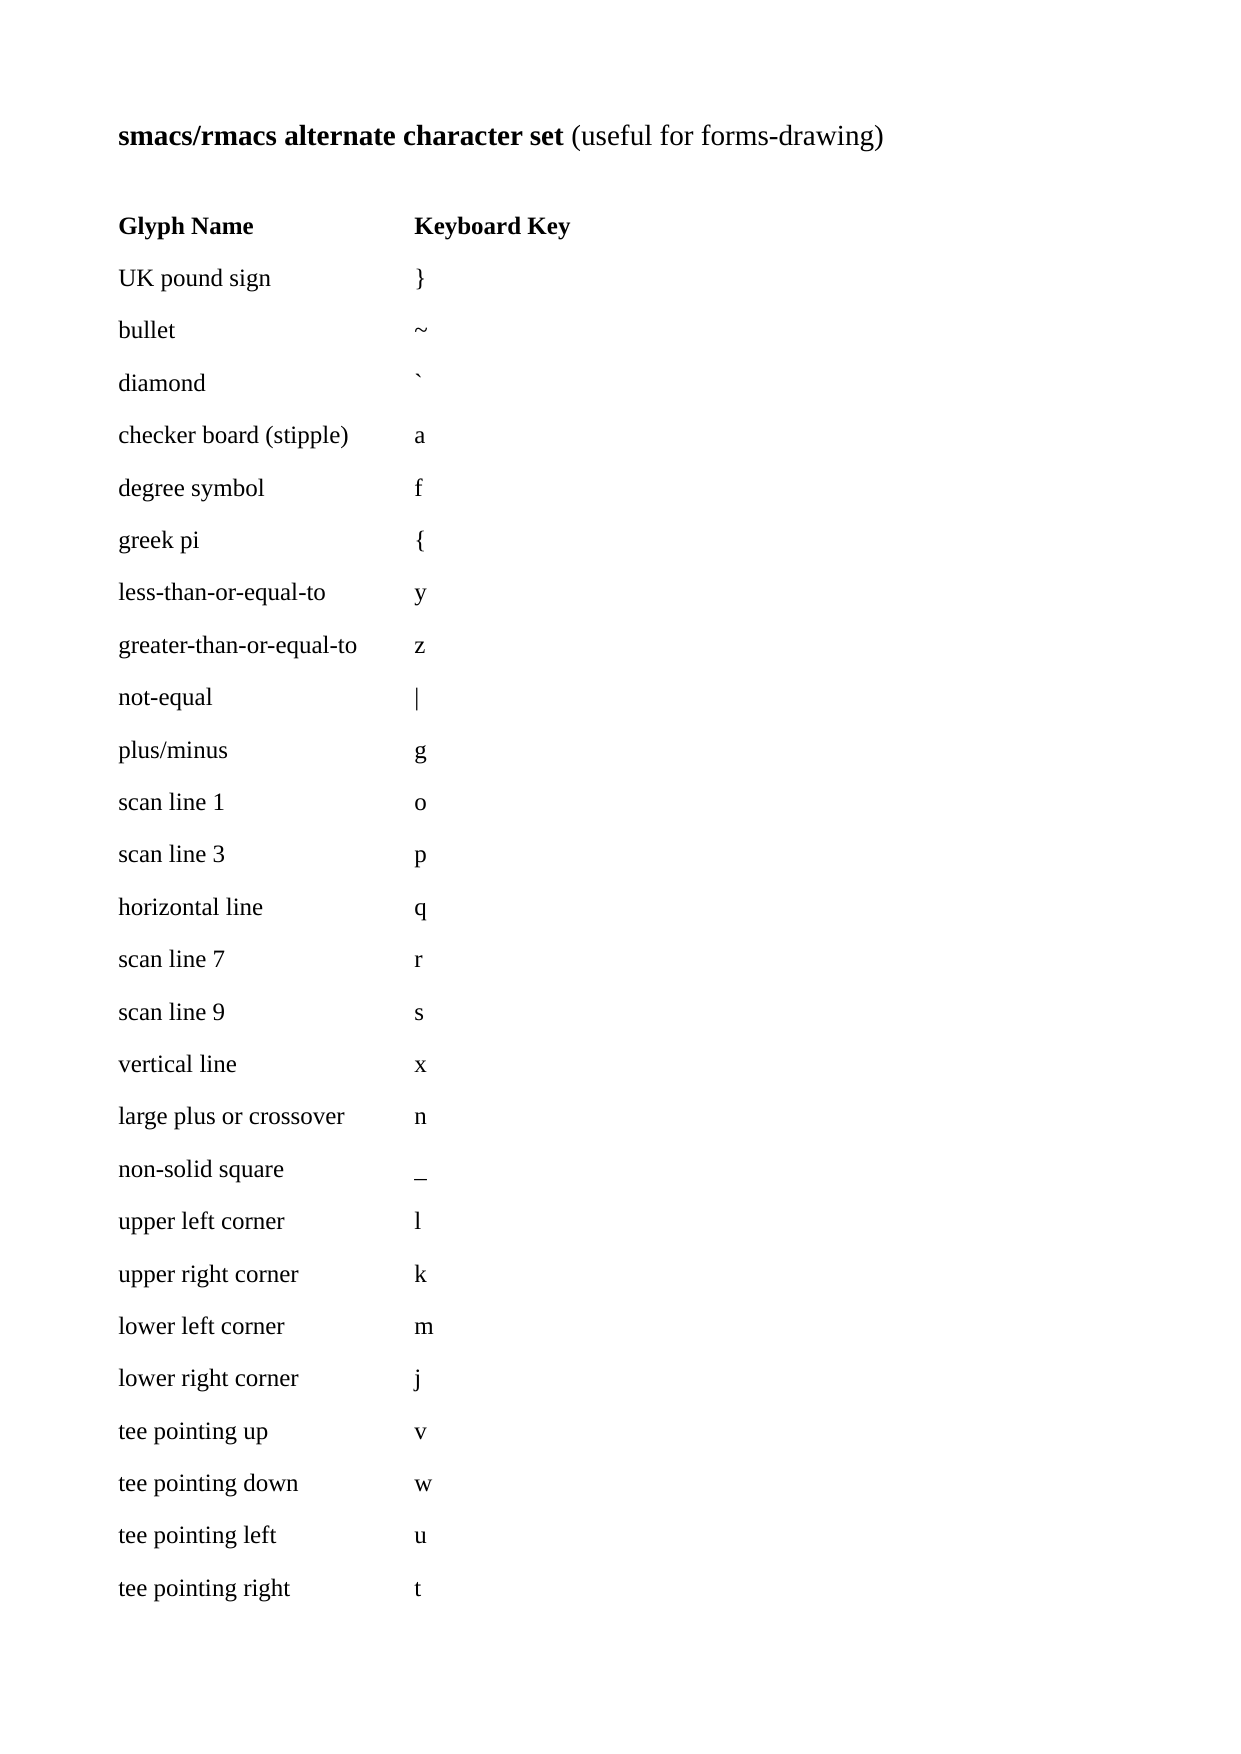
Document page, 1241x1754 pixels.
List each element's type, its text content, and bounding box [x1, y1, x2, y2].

text tee pointing up v [118, 1416, 1122, 1444]
text lower right corner j [118, 1363, 1122, 1392]
text large plus or crossover n [118, 1101, 1122, 1130]
text diamond ` [118, 368, 1122, 397]
text upper right corner k [118, 1259, 1122, 1287]
text horizontal line q [118, 892, 1122, 921]
text scan line 3 p [118, 839, 1122, 868]
text degree symbol f [118, 473, 1122, 501]
text lower left corner m [118, 1311, 1122, 1340]
text not-equal | [118, 682, 1122, 711]
text smacs/rmacs alternate character set (useful for forms-drawing) [118, 118, 1122, 152]
text checker board (stipple) a [118, 420, 1122, 449]
text plus/minus g [118, 735, 1122, 763]
text greater-than-or-equal-to z [118, 630, 1122, 659]
text vertical line x [118, 1049, 1122, 1078]
text tee pointing down w [118, 1468, 1122, 1497]
text tee pointing right t [118, 1573, 1122, 1602]
text tee pointing left u [118, 1521, 1122, 1549]
text non-solid square _ [118, 1154, 1122, 1183]
text UK pound sign } [118, 263, 1122, 292]
text scan line 1 o [118, 787, 1122, 816]
text scan line 9 s [118, 997, 1122, 1025]
text greek pi { [118, 525, 1122, 554]
text upper left corner l [118, 1206, 1122, 1235]
text scan line 7 r [118, 944, 1122, 973]
text bullet ~ [118, 316, 1122, 344]
text Glyph Name Keyboard Key [118, 211, 1122, 239]
text less-than-or-equal-to y [118, 577, 1122, 606]
